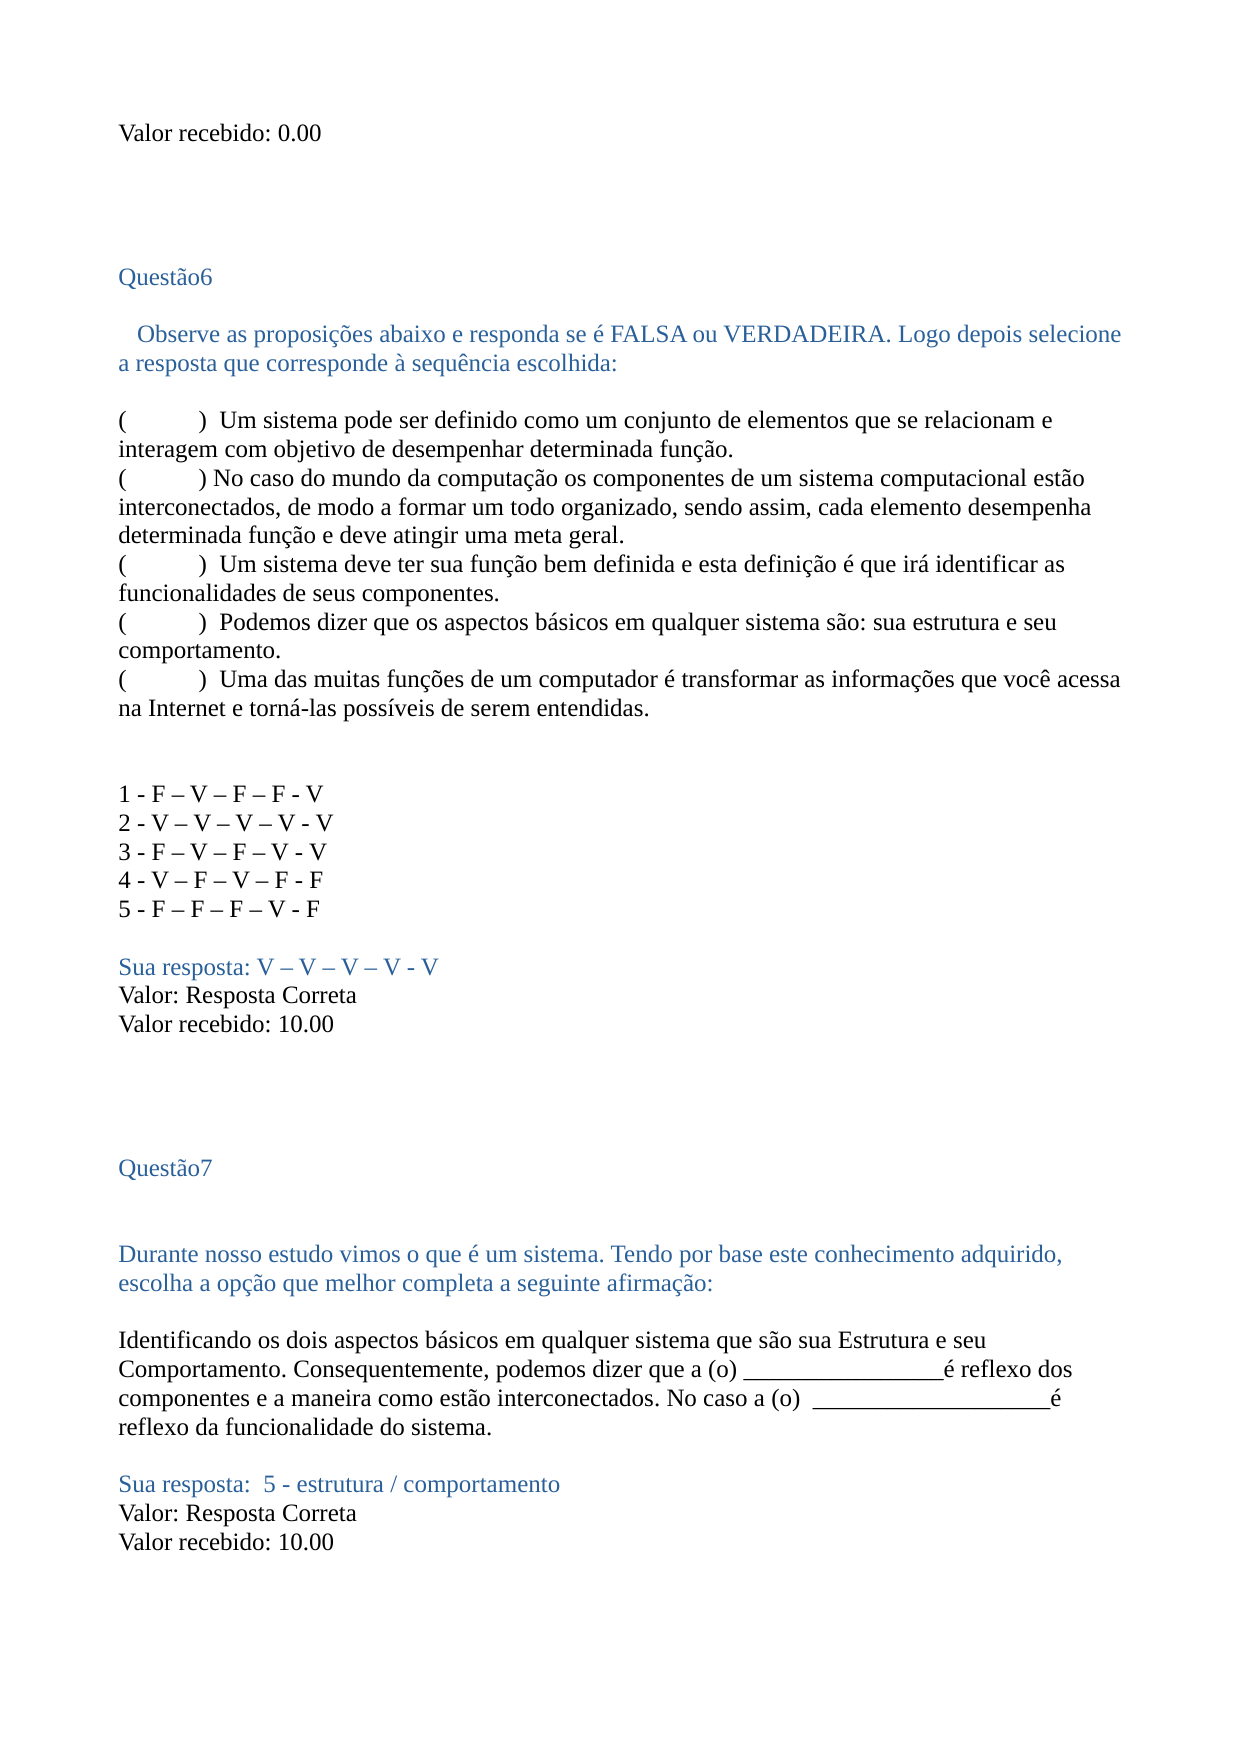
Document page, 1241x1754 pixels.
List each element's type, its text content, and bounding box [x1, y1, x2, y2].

text Identificando os dois aspectos básicos em qualquer sistema que são sua Estrutura e seu Comportamento. Consequentemente, podemos dizer que a (o) ________________é reflexo dos componentes e a maneira como estão interconectados. No caso a (o) ___________________é reflexo da funcionalidade do sistema. [118, 1326, 1122, 1441]
text ( ) Uma das muitas funções de um computador é transformar as informações que você acessa na Internet e torná-las possíveis de serem entendidas. [118, 664, 1122, 722]
text Valor: Resposta Correta [118, 981, 1122, 1009]
text Sua resposta: V – V – V – V - V [118, 952, 1122, 981]
text Valor: Resposta Correta [118, 1498, 1122, 1527]
text 5 - F – F – F – V - F [118, 894, 1122, 923]
text Observe as proposições abaixo e responda se é FALSA ou VERDADEIRA. Logo depois selecione a resposta que corresponde à sequência escolhida: [118, 319, 1122, 377]
text Valor recebido: 10.00 [118, 1527, 1122, 1556]
text Sua resposta: 5 - estrutura / comportamento [118, 1469, 1122, 1498]
text Valor recebido: 0.00 [118, 118, 1122, 147]
text Questão7 [118, 1153, 1122, 1182]
text ( ) Podemos dizer que os aspectos básicos em qualquer sistema são: sua estrutura e seu comportamento. [118, 607, 1122, 664]
text ( ) No caso do mundo da computação os componentes de um sistema computacional estão interconectados, de modo a formar um todo organizado, sendo assim, cada elemento desempenha determinada função e deve atingir uma meta geral. [118, 463, 1122, 549]
text ( ) Um sistema deve ter sua função bem definida e esta definição é que irá identificar as funcionalidades de seus componentes. [118, 549, 1122, 607]
text 3 - F – V – F – V - V [118, 837, 1122, 866]
text Questão6 [118, 262, 1122, 291]
text Valor recebido: 10.00 [118, 1009, 1122, 1038]
text ( ) Um sistema pode ser definido como um conjunto de elementos que se relacionam e interagem com objetivo de desempenhar determinada função. [118, 406, 1122, 463]
text 1 - F – V – F – F - V [118, 779, 1122, 808]
text 4 - V – F – V – F - F [118, 866, 1122, 894]
text 2 - V – V – V – V - V [118, 808, 1122, 837]
text Durante nosso estudo vimos o que é um sistema. Tendo por base este conhecimento adquirido, escolha a opção que melhor completa a seguinte afirmação: [118, 1239, 1122, 1297]
